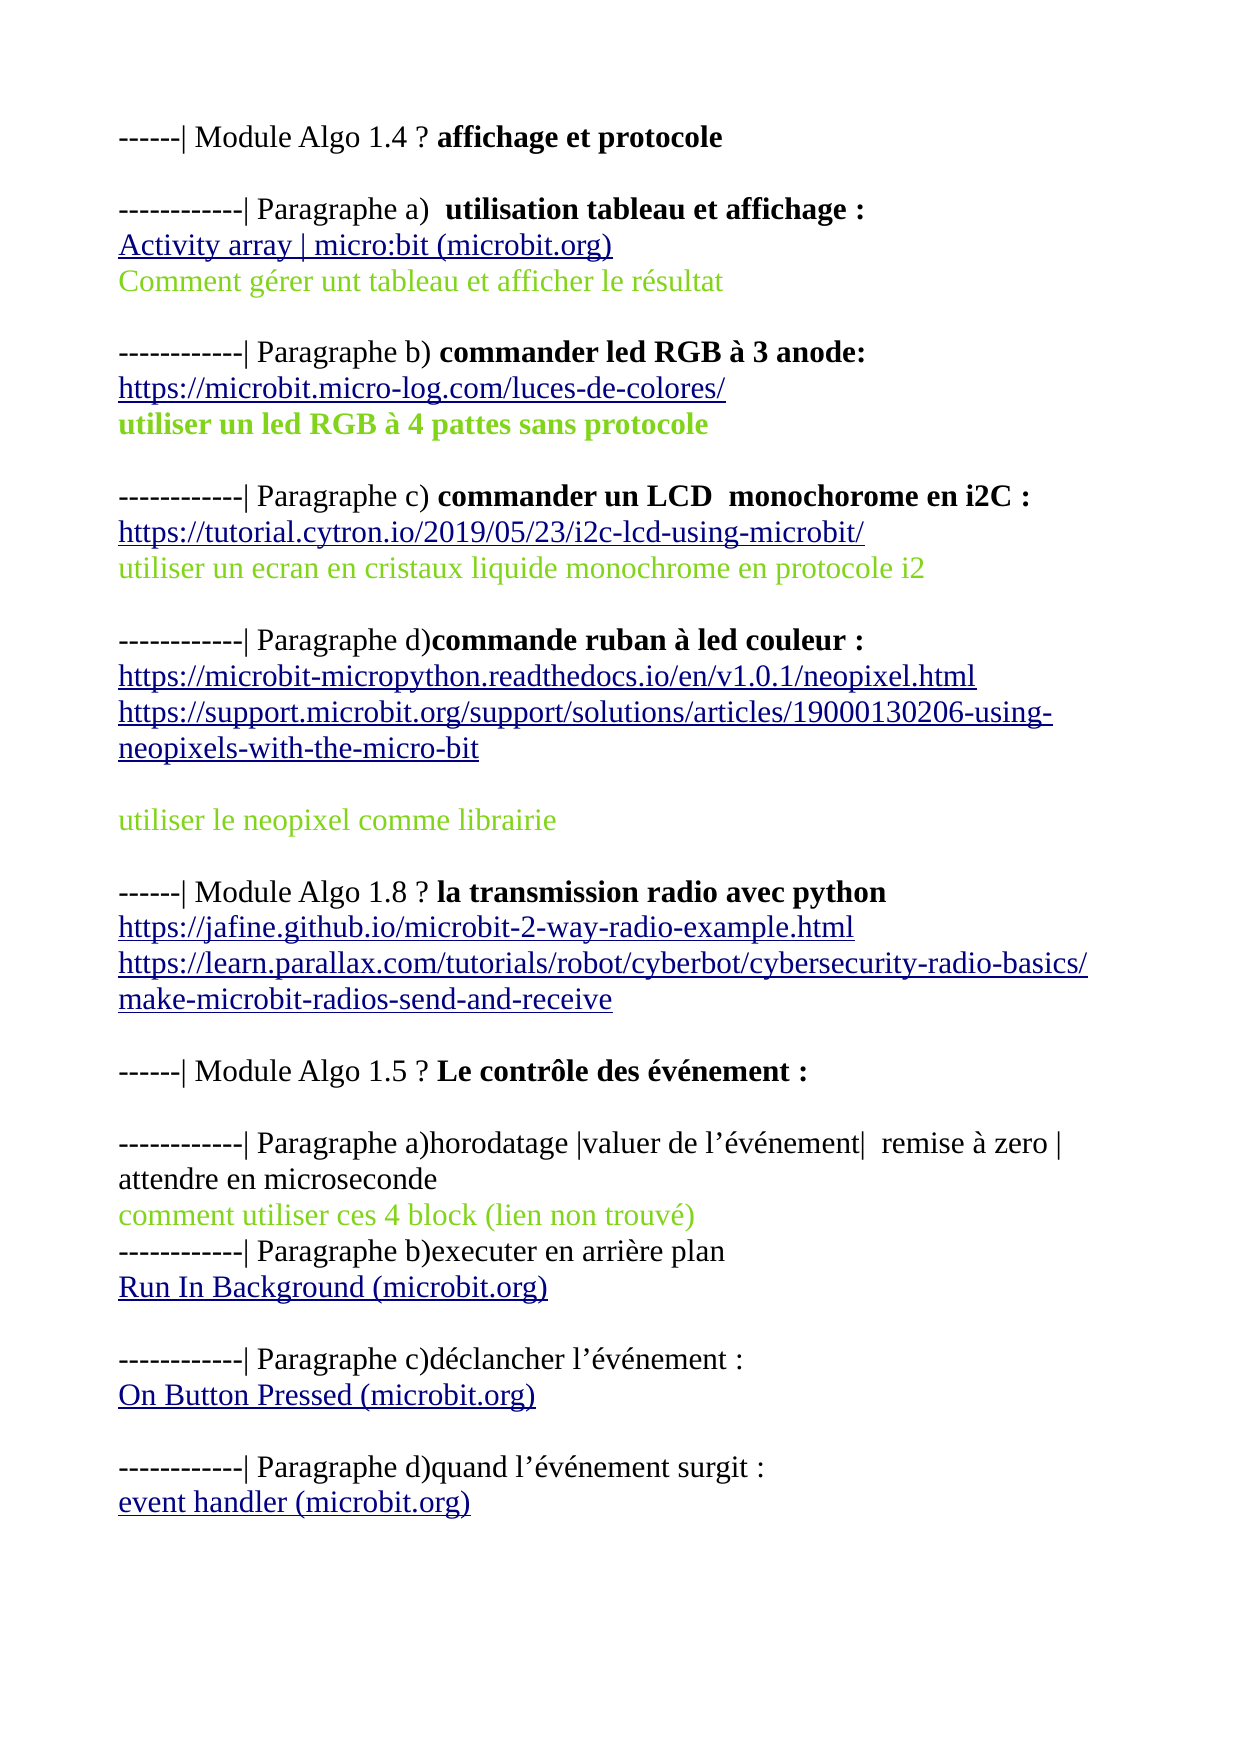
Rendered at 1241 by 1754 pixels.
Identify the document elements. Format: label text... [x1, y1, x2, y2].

text https://jafine.github.io/microbit-2-way-radio-example.html [118, 909, 1122, 945]
text ------------| Paragraphe c) commander un LCD monochorome en i2C : [118, 477, 1122, 513]
text comment utiliser ces 4 block (lien non trouvé) [118, 1196, 1122, 1232]
text https://support.microbit.org/support/solutions/articles/19000130206-using-neopixels-with-the-micro-bit [118, 693, 1122, 765]
text On Button Pressed (microbit.org) [118, 1376, 1122, 1412]
text ------------| Paragraphe a) utilisation tableau et affichage : [118, 190, 1122, 226]
text utiliser le neopixel comme librairie [118, 801, 1122, 837]
text ------------| Paragraphe c)déclancher l’événement : [118, 1340, 1122, 1376]
text https://microbit.micro-log.com/luces-de-colores/ [118, 370, 1122, 406]
text ------------| Paragraphe b) commander led RGB à 3 anode: [118, 334, 1122, 370]
text https://tutorial.cytron.io/2019/05/23/i2c-lcd-using-microbit/ [118, 513, 1122, 549]
text utiliser un led RGB à 4 pattes sans protocole [118, 406, 1122, 442]
text ------------| Paragraphe b)executer en arrière plan [118, 1232, 1122, 1268]
text Comment gérer unt tableau et afficher le résultat [118, 262, 1122, 298]
text Activity array | micro:bit (microbit.org) [118, 226, 1122, 262]
text ------------| Paragraphe d)quand l’événement surgit : [118, 1448, 1122, 1484]
text Run In Background (microbit.org) [118, 1268, 1122, 1304]
text ------| Module Algo 1.8 ? la transmission radio avec python [118, 873, 1122, 909]
text utiliser un ecran en cristaux liquide monochrome en protocole i2 [118, 549, 1122, 585]
text ------------| Paragraphe a)horodatage |valuer de l’événement| remise à zero | attendre en microseconde [118, 1124, 1122, 1196]
text ------| Module Algo 1.4 ? affichage et protocole [118, 118, 1122, 154]
text ------| Module Algo 1.5 ? Le contrôle des événement : [118, 1052, 1122, 1088]
text https://microbit-micropython.readthedocs.io/en/v1.0.1/neopixel.html [118, 657, 1122, 693]
text https://learn.parallax.com/tutorials/robot/cyberbot/cybersecurity-radio-basics/make-microbit-radios-send-and-receive [118, 945, 1122, 1017]
text ------------| Paragraphe d)commande ruban à led couleur : [118, 621, 1122, 657]
text event handler (microbit.org) [118, 1484, 1122, 1520]
